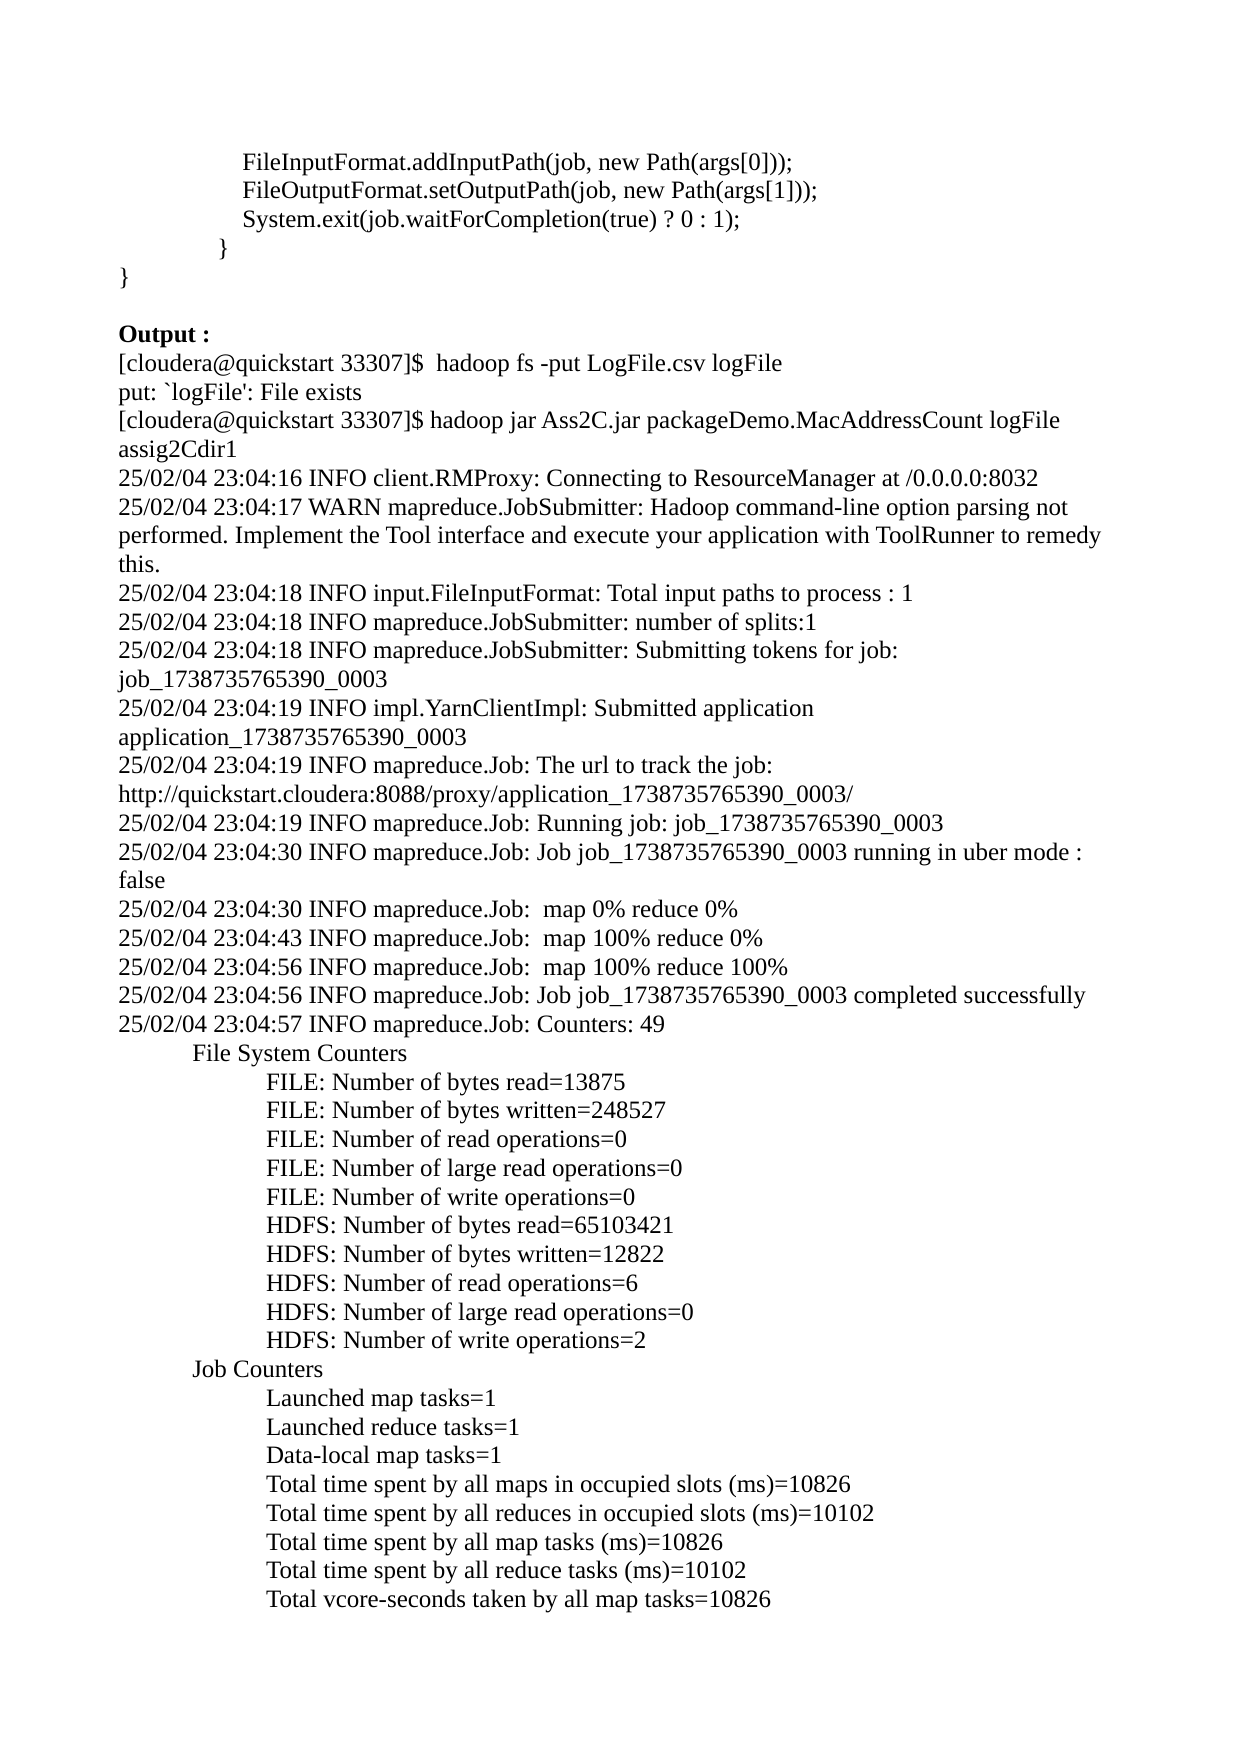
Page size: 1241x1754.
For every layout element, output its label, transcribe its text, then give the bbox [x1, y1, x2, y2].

text FILE: Number of read operations=0 [118, 1124, 1122, 1153]
text 25/02/04 23:04:18 INFO mapreduce.JobSubmitter: Submitting tokens for job: job_1738735765390_0003 [118, 636, 1122, 693]
text [cloudera@quickstart 33307]$ hadoop jar Ass2C.jar packageDemo.MacAddressCount logFile assig2Cdir1 [118, 406, 1122, 463]
text FileInputFormat.addInputPath(job, new Path(args[0])); [118, 147, 1122, 176]
text 25/02/04 23:04:18 INFO input.FileInputFormat: Total input paths to process : 1 [118, 578, 1122, 607]
text FILE: Number of large read operations=0 [118, 1153, 1122, 1182]
text Job Counters [118, 1354, 1122, 1383]
text Total time spent by all map tasks (ms)=10826 [118, 1527, 1122, 1556]
text Total time spent by all reduces in occupied slots (ms)=10102 [118, 1498, 1122, 1527]
text FILE: Number of bytes read=13875 [118, 1067, 1122, 1096]
text [cloudera@quickstart 33307]$ hadoop fs -put LogFile.csv logFile [118, 348, 1122, 377]
text 25/02/04 23:04:56 INFO mapreduce.Job: Job job_1738735765390_0003 completed successfully [118, 981, 1122, 1009]
text HDFS: Number of read operations=6 [118, 1268, 1122, 1297]
text Launched reduce tasks=1 [118, 1412, 1122, 1441]
text 25/02/04 23:04:16 INFO client.RMProxy: Connecting to ResourceManager at /0.0.0.0:8032 [118, 463, 1122, 492]
text HDFS: Number of bytes written=12822 [118, 1239, 1122, 1268]
text 25/02/04 23:04:17 WARN mapreduce.JobSubmitter: Hadoop command-line option parsing not performed. Implement the Tool interface and execute your application with ToolRunner to remedy this. [118, 492, 1122, 578]
text Launched map tasks=1 [118, 1383, 1122, 1412]
text 25/02/04 23:04:43 INFO mapreduce.Job: map 100% reduce 0% [118, 923, 1122, 952]
text Total time spent by all maps in occupied slots (ms)=10826 [118, 1469, 1122, 1498]
text 25/02/04 23:04:19 INFO mapreduce.Job: The url to track the job: http://quickstart.cloudera:8088/proxy/application_1738735765390_0003/ [118, 751, 1122, 808]
text HDFS: Number of write operations=2 [118, 1326, 1122, 1354]
text Total time spent by all reduce tasks (ms)=10102 [118, 1556, 1122, 1584]
text FILE: Number of bytes written=248527 [118, 1096, 1122, 1124]
text 25/02/04 23:04:18 INFO mapreduce.JobSubmitter: number of splits:1 [118, 607, 1122, 636]
text Output : [118, 319, 1122, 348]
text FileOutputFormat.setOutputPath(job, new Path(args[1])); [118, 176, 1122, 204]
text File System Counters [118, 1038, 1122, 1067]
text 25/02/04 23:04:19 INFO mapreduce.Job: Running job: job_1738735765390_0003 [118, 808, 1122, 837]
text 25/02/04 23:04:19 INFO impl.YarnClientImpl: Submitted application application_1738735765390_0003 [118, 693, 1122, 751]
text FILE: Number of write operations=0 [118, 1182, 1122, 1211]
text 25/02/04 23:04:56 INFO mapreduce.Job: map 100% reduce 100% [118, 952, 1122, 981]
text } [118, 262, 1122, 291]
text Data-local map tasks=1 [118, 1441, 1122, 1469]
text Total vcore-seconds taken by all map tasks=10826 [118, 1584, 1122, 1613]
text HDFS: Number of large read operations=0 [118, 1297, 1122, 1326]
text put: `logFile': File exists [118, 377, 1122, 406]
text HDFS: Number of bytes read=65103421 [118, 1211, 1122, 1239]
text } [118, 233, 1122, 262]
text 25/02/04 23:04:57 INFO mapreduce.Job: Counters: 49 [118, 1009, 1122, 1038]
text System.exit(job.waitForCompletion(true) ? 0 : 1); [118, 204, 1122, 233]
text 25/02/04 23:04:30 INFO mapreduce.Job: Job job_1738735765390_0003 running in uber mode : false [118, 837, 1122, 894]
text 25/02/04 23:04:30 INFO mapreduce.Job: map 0% reduce 0% [118, 894, 1122, 923]
